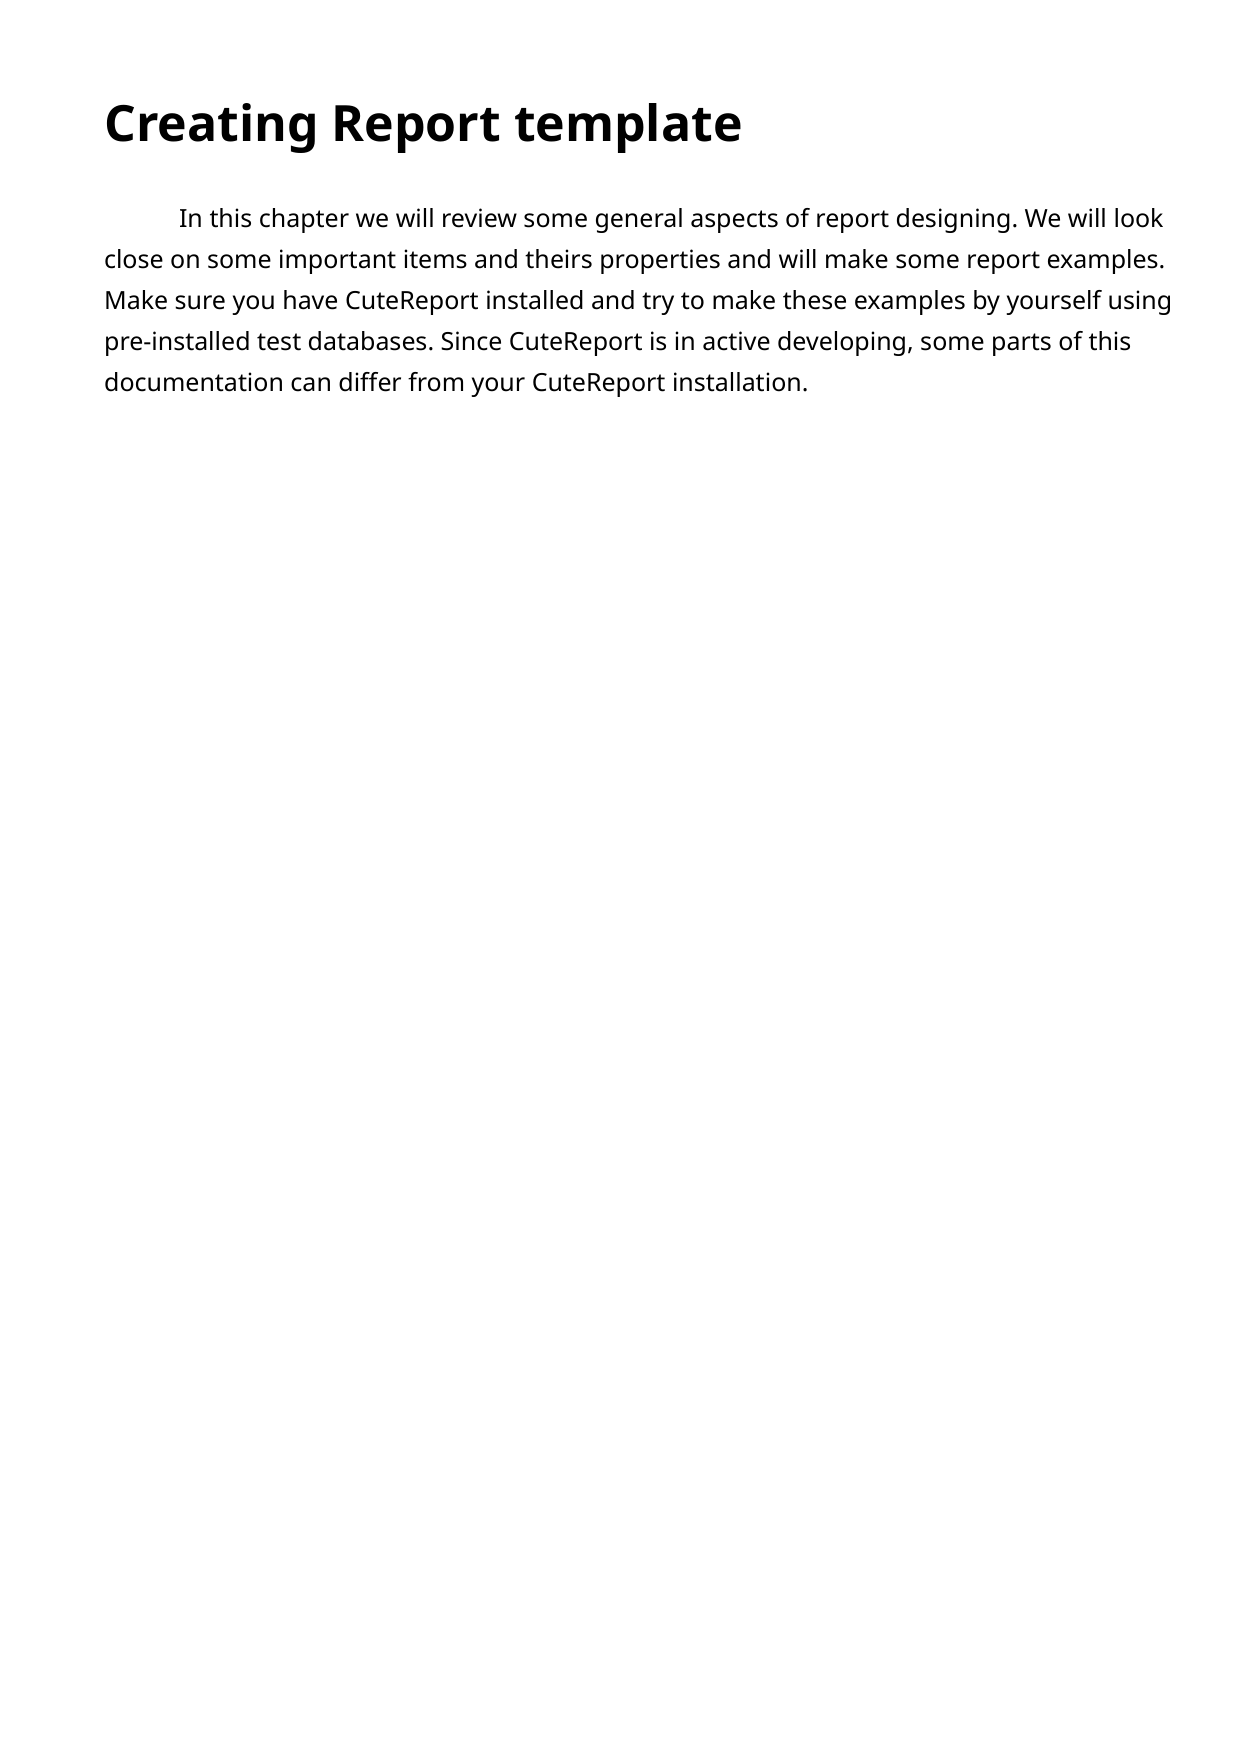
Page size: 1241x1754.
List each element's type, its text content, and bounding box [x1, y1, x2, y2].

subtitle Creating Report template [104, 88, 1181, 156]
text In this chapter we will review some general aspects of report designing. We will look close on some important items and theirs properties and will make some report examples. Make sure you have CuteReport installed and try to make these examples by yourself using pre-installed test databases. Since CuteReport is in active developing, some parts of this documentation can differ from your CuteReport installation. [104, 201, 1181, 398]
